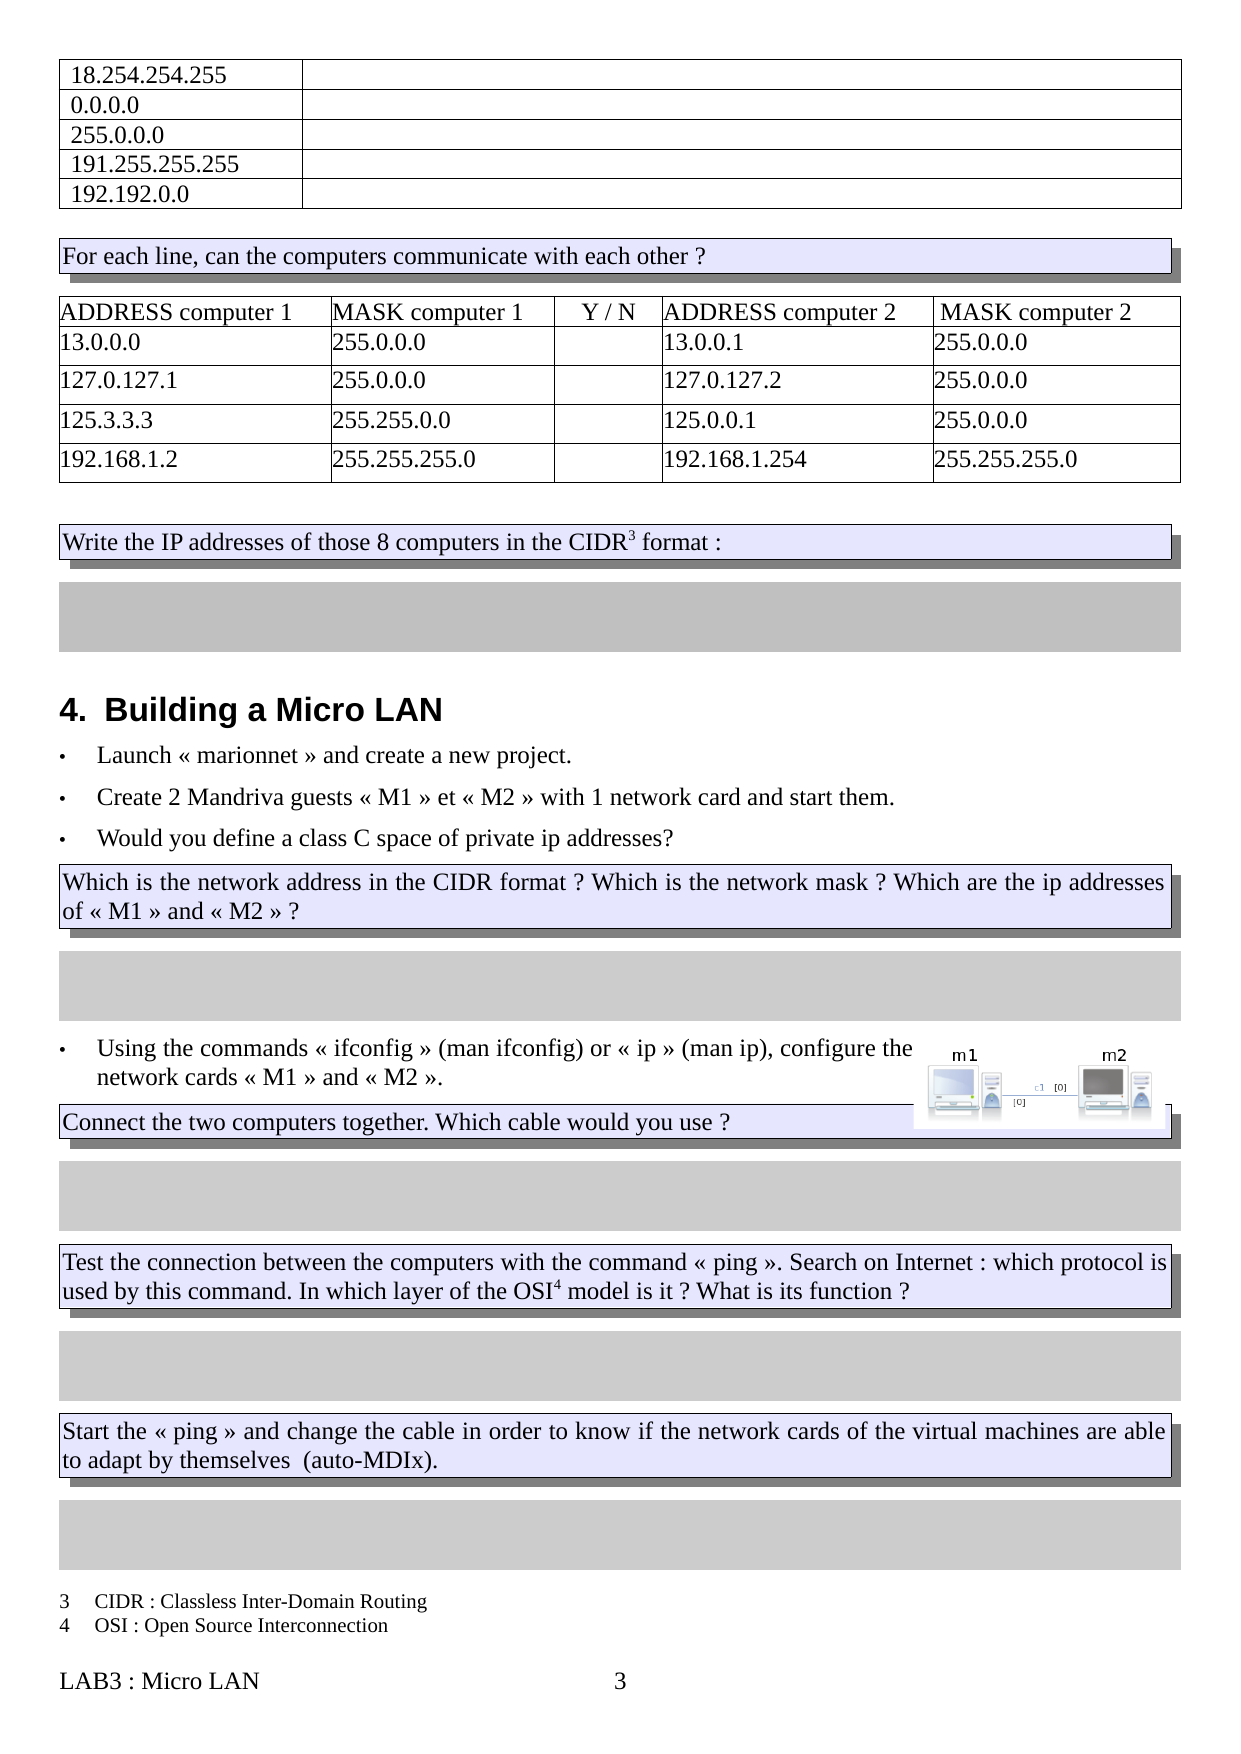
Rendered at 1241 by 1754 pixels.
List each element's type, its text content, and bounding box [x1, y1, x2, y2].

subtitle Building a Micro LAN [59, 689, 1181, 728]
table_cell [303, 179, 1181, 208]
table_header ADDRESS computer 2 [663, 297, 933, 326]
list Create 2 Mandriva guests « M1 » et « M2 » with 1 network card and start them. [59, 782, 1181, 811]
table_cell 255.0.0.0 [332, 327, 554, 364]
text For each line, can the computers communicate with each other ? [60, 239, 1171, 273]
table_cell 255.0.0.0 [60, 120, 302, 148]
text OSI : Open Source Interconnection [59, 1613, 1181, 1637]
table_cell 192.168.1.254 [663, 444, 933, 482]
table_cell 191.255.255.255 [60, 150, 302, 178]
list Using the commands « ifconfig » (man ifconfig) or « ip » (man ip), configure the network cards « M1 » and « M2 ». [59, 1033, 1181, 1091]
table_cell 0.0.0.0 [60, 90, 302, 119]
table_header Y / N [555, 297, 662, 326]
table_cell [555, 405, 662, 443]
text Start the « ping » and change the cable in order to know if the network cards of the virtual machines are able to adapt by themselves (auto-MDIx). [60, 1414, 1171, 1477]
list Would you define a class C space of private ip addresses? [59, 823, 1181, 852]
text Which is the network address in the CIDR format ? Which is the network mask ? Which are the ip addresses of « M1 » and « M2 » ? [60, 865, 1171, 928]
table_cell 255.255.255.0 [934, 444, 1180, 482]
text Connect the two computers together. Which cable would you use ? [60, 1105, 1171, 1138]
table_header MASK computer 2 [934, 297, 1180, 326]
table_cell [303, 60, 1181, 89]
text Test the connection between the computers with the command « ping ». Search on Internet : which protocol is used by this command. In which layer of the OSI model is it ? What is its function ? [60, 1245, 1171, 1307]
table_cell 192.168.1.2 [60, 444, 331, 482]
table_cell 18.254.254.255 [60, 60, 302, 89]
table_cell [303, 120, 1181, 148]
table_cell 255.0.0.0 [934, 405, 1180, 443]
table_header MASK computer 1 [332, 297, 554, 326]
table_cell 255.0.0.0 [934, 366, 1180, 404]
table_cell [303, 150, 1181, 178]
table_cell [555, 444, 662, 482]
table_header ADDRESS computer 1 [60, 297, 331, 326]
text Write the IP addresses of those 8 computers in the CIDR format : [60, 525, 1171, 559]
table_cell 13.0.0.1 [663, 327, 933, 364]
text CIDR : Classless Inter-Domain Routing [59, 1588, 1181, 1613]
list Launch « marionnet » and create a new project. [59, 741, 1181, 769]
table_cell 255.255.0.0 [332, 405, 554, 443]
table_cell 127.0.127.1 [60, 366, 331, 404]
table_cell [555, 366, 662, 404]
picture [913, 1040, 1166, 1129]
table_cell 125.0.0.1 [663, 405, 933, 443]
table_cell [555, 327, 662, 364]
table_cell 255.0.0.0 [934, 327, 1180, 364]
table_cell 125.3.3.3 [60, 405, 331, 443]
table_cell 13.0.0.0 [60, 327, 331, 364]
table_cell 192.192.0.0 [60, 179, 302, 208]
table_cell [303, 90, 1181, 119]
table_cell 255.0.0.0 [332, 366, 554, 404]
table_cell 127.0.127.2 [663, 366, 933, 404]
table_cell 255.255.255.0 [332, 444, 554, 482]
